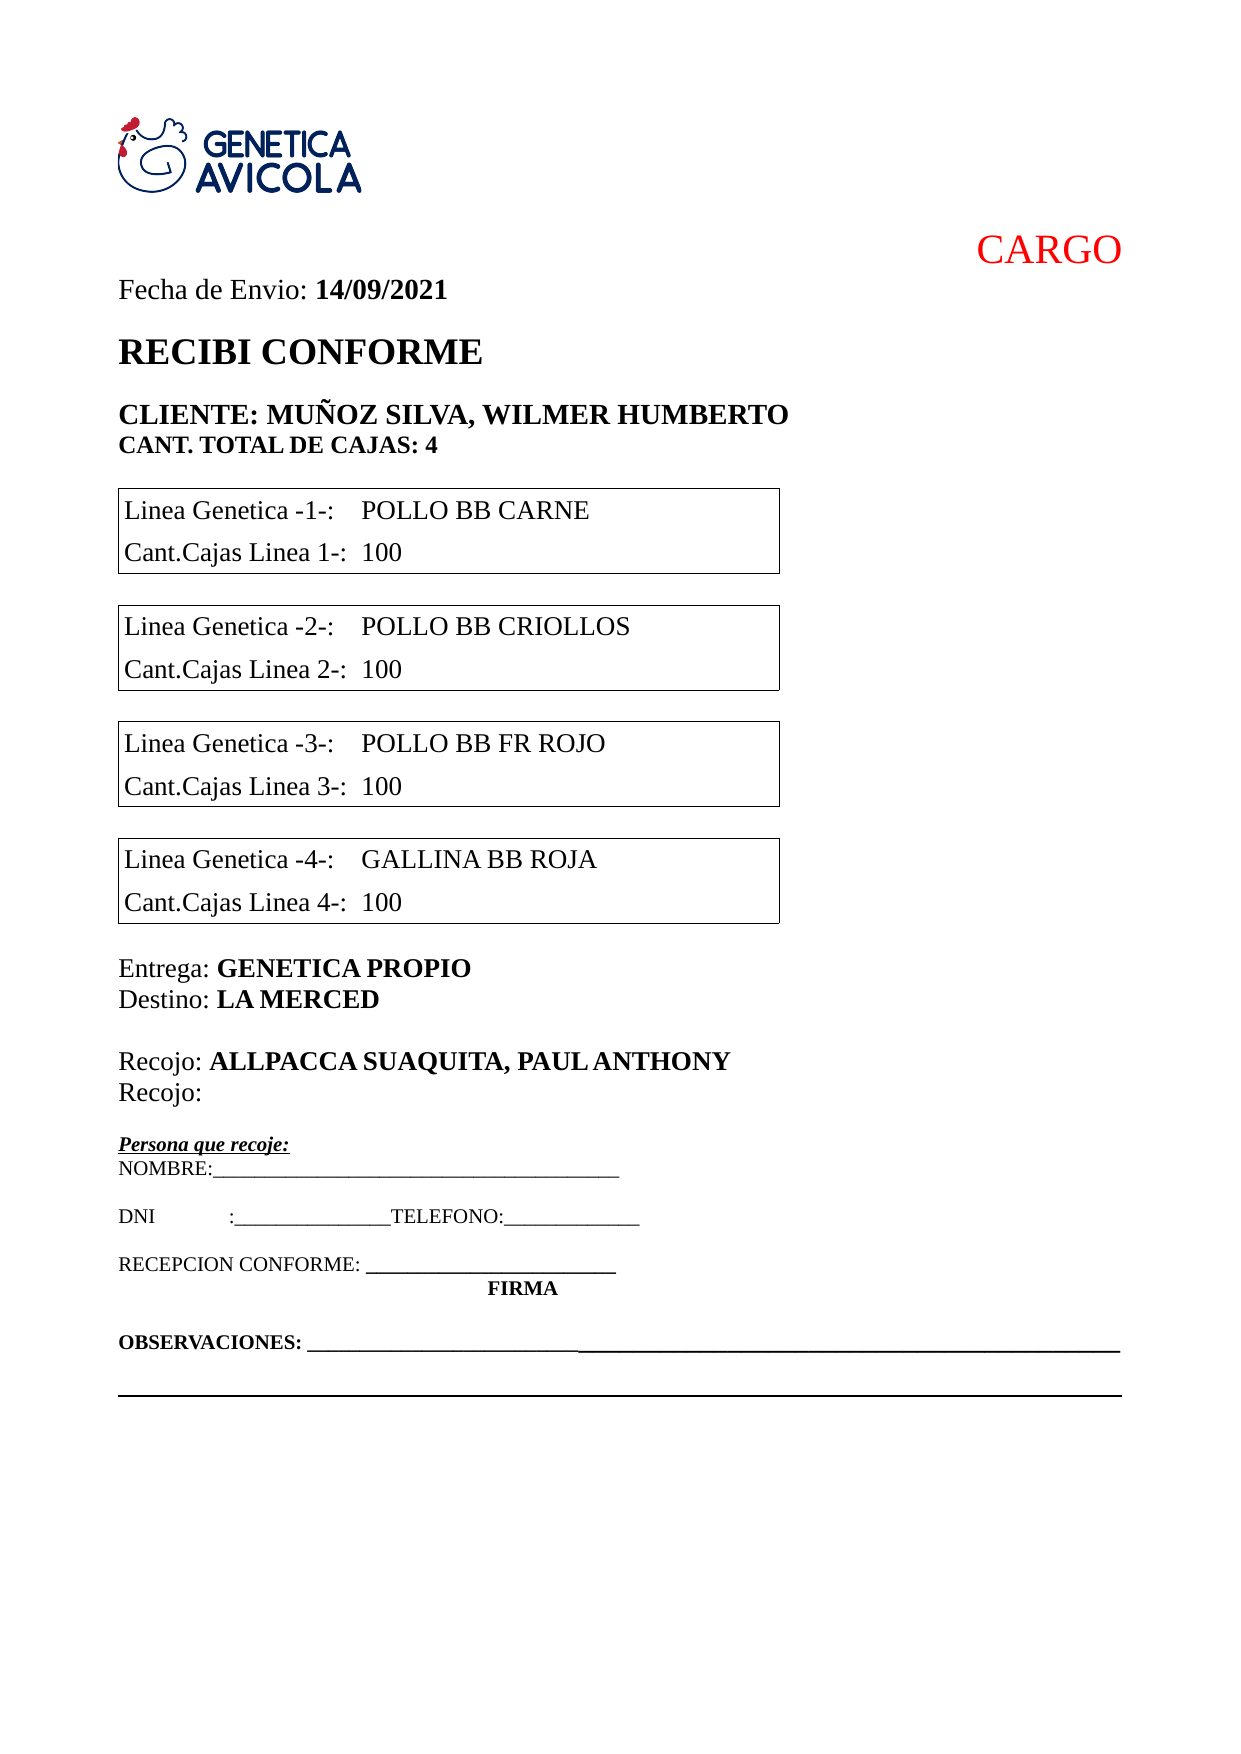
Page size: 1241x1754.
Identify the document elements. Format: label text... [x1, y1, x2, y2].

table_cell 100 [356, 764, 779, 806]
text FIRMA [118, 1276, 1122, 1300]
table_cell Linea Genetica -3-: [119, 722, 356, 764]
text Recojo: [118, 1076, 1122, 1108]
text Destino: LA MERCED [118, 983, 1122, 1014]
text RECEPCION CONFORME: ________________________ [118, 1252, 1122, 1276]
table_cell [118, 574, 356, 604]
table_cell Cant.Cajas Linea 3-: [119, 764, 356, 806]
text Persona que recoje: [118, 1132, 1122, 1156]
table_cell Linea Genetica -4-: [119, 839, 356, 880]
table_cell POLLO BB FR ROJO [356, 722, 779, 764]
table_cell Cant.Cajas Linea 4-: [119, 880, 356, 923]
table_cell [356, 807, 779, 838]
text NOMBRE:_______________________________________ [118, 1156, 1122, 1180]
text Fecha de Envio: 14/09/2021 [118, 272, 1122, 306]
text DNI :_______________TELEFONO:_____________ [118, 1204, 1122, 1228]
table_cell 100 [356, 531, 779, 573]
text CARGO [118, 224, 1122, 272]
text CANT. TOTAL DE CAJAS: 4 [118, 431, 1122, 459]
text CLIENTE: MUÑOZ SILVA, WILMER HUMBERTO [118, 397, 1122, 431]
table_cell GALLINA BB ROJA [356, 839, 779, 880]
table_cell Linea Genetica -2-: [119, 606, 356, 647]
table_header Linea Genetica -1-: [119, 489, 356, 531]
table_cell [118, 807, 356, 838]
table_cell 100 [356, 880, 779, 923]
text Recojo: ALLPACCA SUAQUITA, PAUL ANTHONY [118, 1045, 1122, 1076]
picture [117, 117, 362, 193]
table_cell 100 [356, 647, 779, 690]
text Entrega: GENETICA PROPIO [118, 952, 1122, 983]
table_header POLLO BB CARNE [356, 489, 779, 531]
text OBSERVACIONES: __________________________________________________________________ [118, 1324, 1122, 1355]
table_cell [118, 691, 356, 721]
table_cell Cant.Cajas Linea 2-: [119, 647, 356, 690]
table_cell POLLO BB CRIOLLOS [356, 606, 779, 647]
table_cell [356, 691, 779, 721]
table_cell [356, 574, 779, 604]
text RECIBI CONFORME [118, 330, 1122, 373]
table_cell Cant.Cajas Linea 1-: [119, 531, 356, 573]
